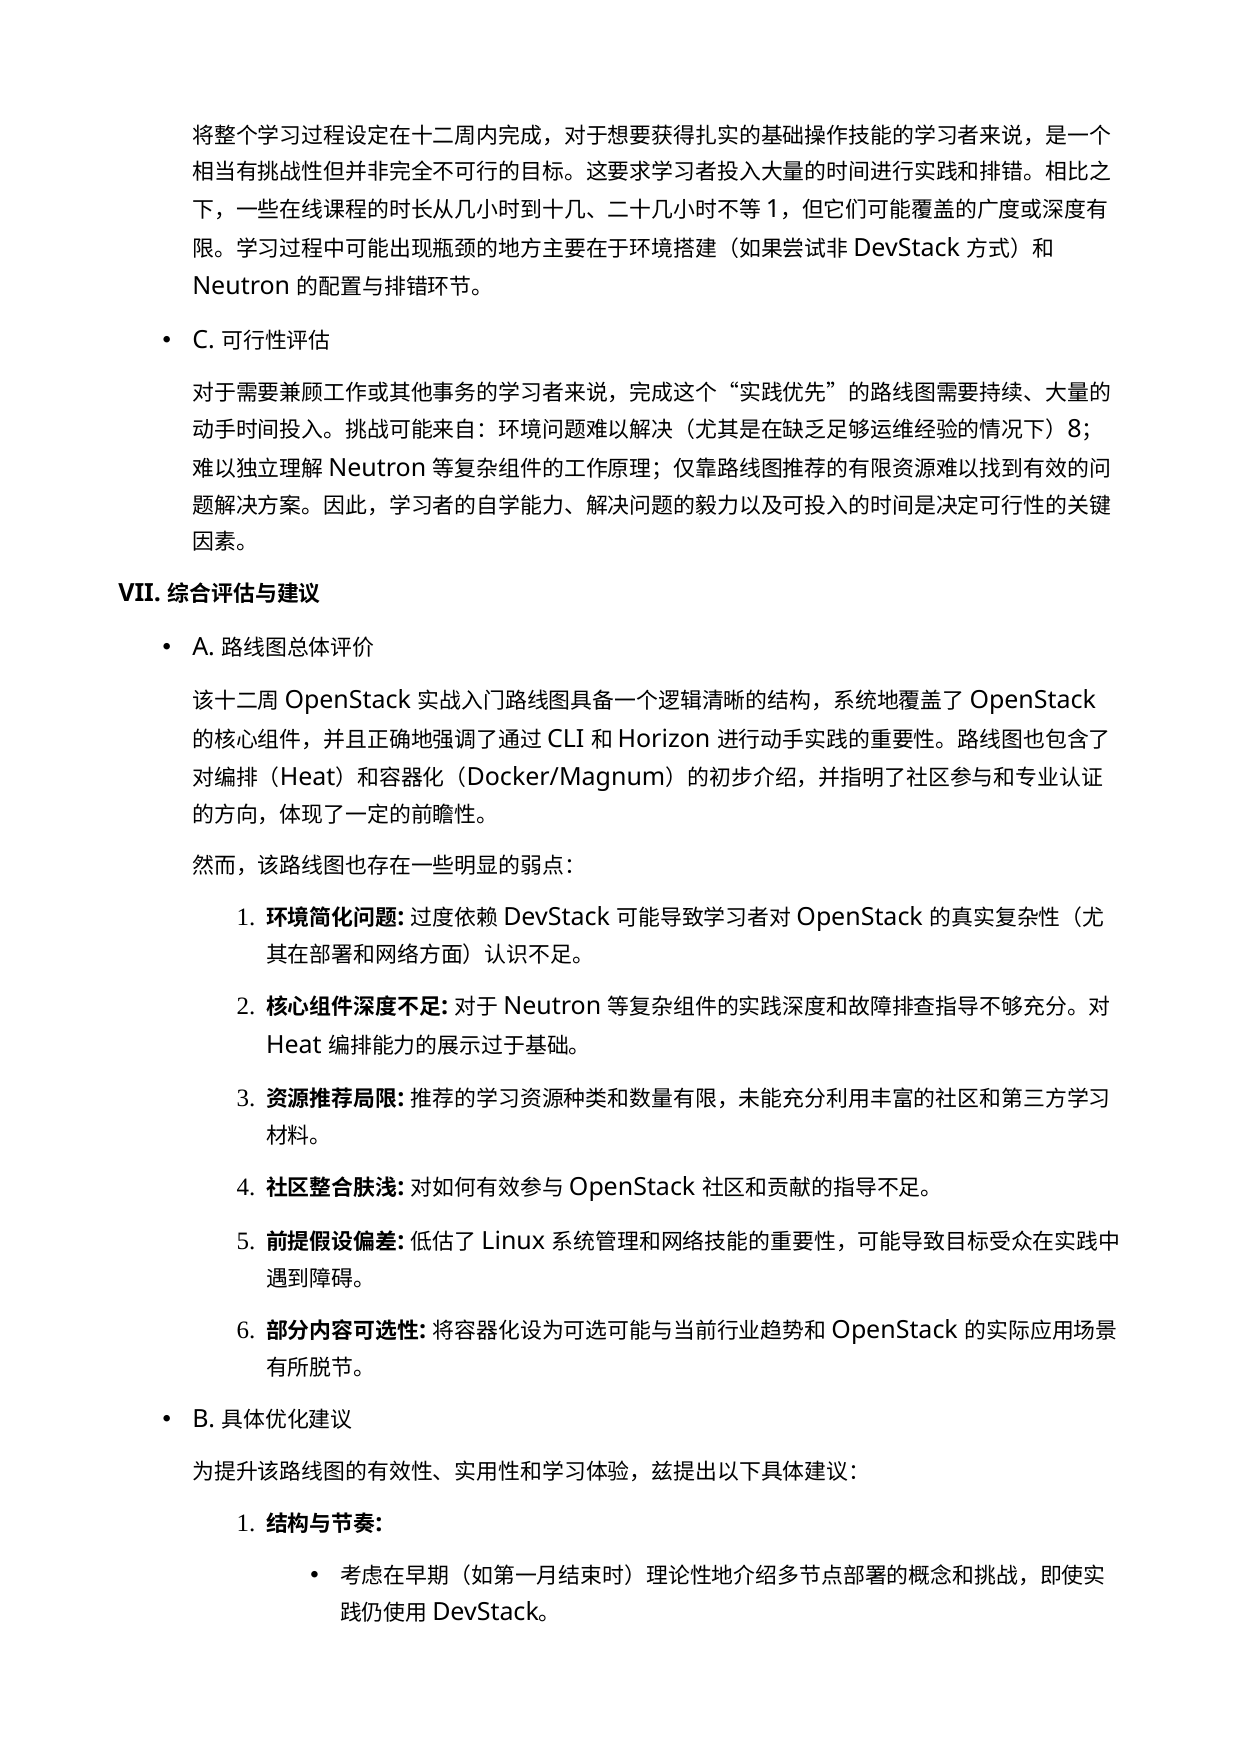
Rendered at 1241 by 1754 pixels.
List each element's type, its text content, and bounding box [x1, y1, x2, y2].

text VII. 综合评估与建议 [118, 575, 1122, 609]
list 对于需要兼顾工作或其他事务的学习者来说，完成这个“实践优先”的路线图需要持续、大量的动手时间投入。挑战可能来自：环境问题难以解决（尤其是在缺乏足够运维经验的情况下）8；难以独立理解 Neutron 等复杂组件的工作原理；仅靠路线图推荐的有限资源难以找到有效的问题解决方案。因此，学习者的自学能力、解决问题的毅力以及可投入的时间是决定可行性的关键因素。 [162, 375, 1122, 556]
list A. 路线图总体评价 [162, 628, 1122, 662]
list 环境简化问题: 过度依赖 DevStack 可能导致学习者对 OpenStack 的真实复杂性（尤其在部署和网络方面）认识不足。 [236, 899, 1122, 969]
list 将整个学习过程设定在十二周内完成，对于想要获得扎实的基础操作技能的学习者来说，是一个相当有挑战性但并非完全不可行的目标。这要求学习者投入大量的时间进行实践和排错。相比之下，一些在线课程的时长从几小时到十几、二十几小时不等 1，但它们可能覆盖的广度或深度有限。学习过程中可能出现瓶颈的地方主要在于环境搭建（如果尝试非 DevStack 方式）和 Neutron 的配置与排错环节。 [162, 118, 1122, 302]
list 前提假设偏差: 低估了 Linux 系统管理和网络技能的重要性，可能导致目标受众在实践中遇到障碍。 [236, 1222, 1122, 1292]
list 核心组件深度不足: 对于 Neutron 等复杂组件的实践深度和故障排查指导不够充分。对 Heat 编排能力的展示过于基础。 [236, 988, 1122, 1061]
list 部分内容可选性: 将容器化设为可选可能与当前行业趋势和 OpenStack 的实际应用场景有所脱节。 [236, 1311, 1122, 1381]
list 社区整合肤浅: 对如何有效参与 OpenStack 社区和贡献的指导不足。 [236, 1169, 1122, 1203]
list B. 具体优化建议 [162, 1400, 1122, 1434]
list 为提升该路线图的有效性、实用性和学习体验，兹提出以下具体建议： [162, 1454, 1122, 1485]
list 然而，该路线图也存在一些明显的弱点： [162, 848, 1122, 880]
list 资源推荐局限: 推荐的学习资源种类和数量有限，未能充分利用丰富的社区和第三方学习材料。 [236, 1080, 1122, 1150]
list 结构与节奏: [236, 1504, 1122, 1538]
list 考虑在早期（如第一月结束时）理论性地介绍多节点部署的概念和挑战，即使实践仍使用 DevStack。 [310, 1558, 1122, 1628]
list 该十二周 OpenStack 实战入门路线图具备一个逻辑清晰的结构，系统地覆盖了 OpenStack 的核心组件，并且正确地强调了通过 CLI 和 Horizon 进行动手实践的重要性。路线图也包含了对编排（Heat）和容器化（Docker/Magnum）的初步介绍，并指明了社区参与和专业认证的方向，体现了一定的前瞻性。 [162, 682, 1122, 829]
list C. 可行性评估 [162, 321, 1122, 355]
